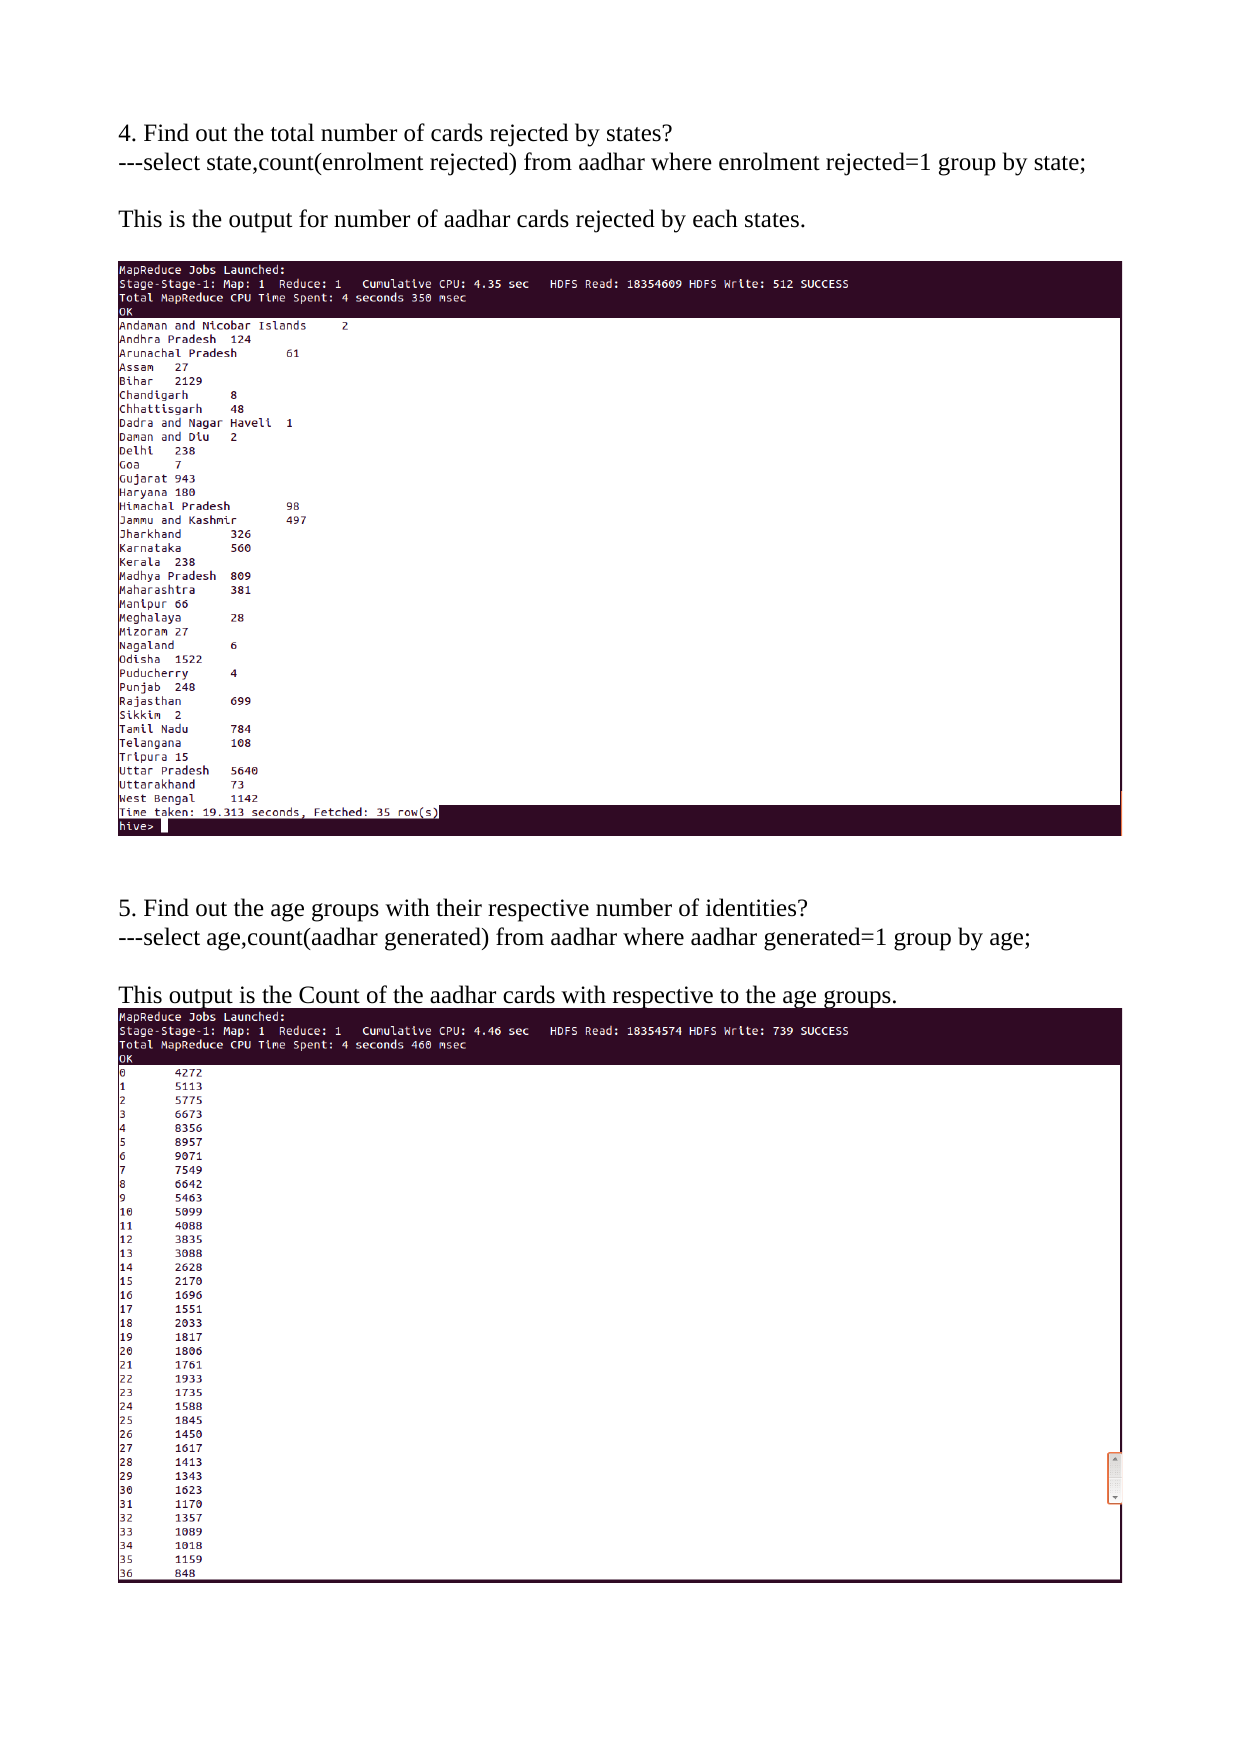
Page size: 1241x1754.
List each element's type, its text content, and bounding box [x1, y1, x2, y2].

text 5. Find out the age groups with their respective number of identities? [118, 893, 1122, 922]
text This output is the Count of the aadhar cards with respective to the age groups. [118, 980, 1122, 1008]
text ---select state,count(enrolment rejected) from aadhar where enrolment rejected=1 group by state; [118, 147, 1122, 176]
text This is the output for number of aadhar cards rejected by each states. [118, 204, 1122, 233]
picture [118, 261, 1123, 836]
picture [118, 1008, 1123, 1583]
text 4. Find out the total number of cards rejected by states? [118, 118, 1122, 147]
text ---select age,count(aadhar generated) from aadhar where aadhar generated=1 group by age; [118, 922, 1122, 951]
